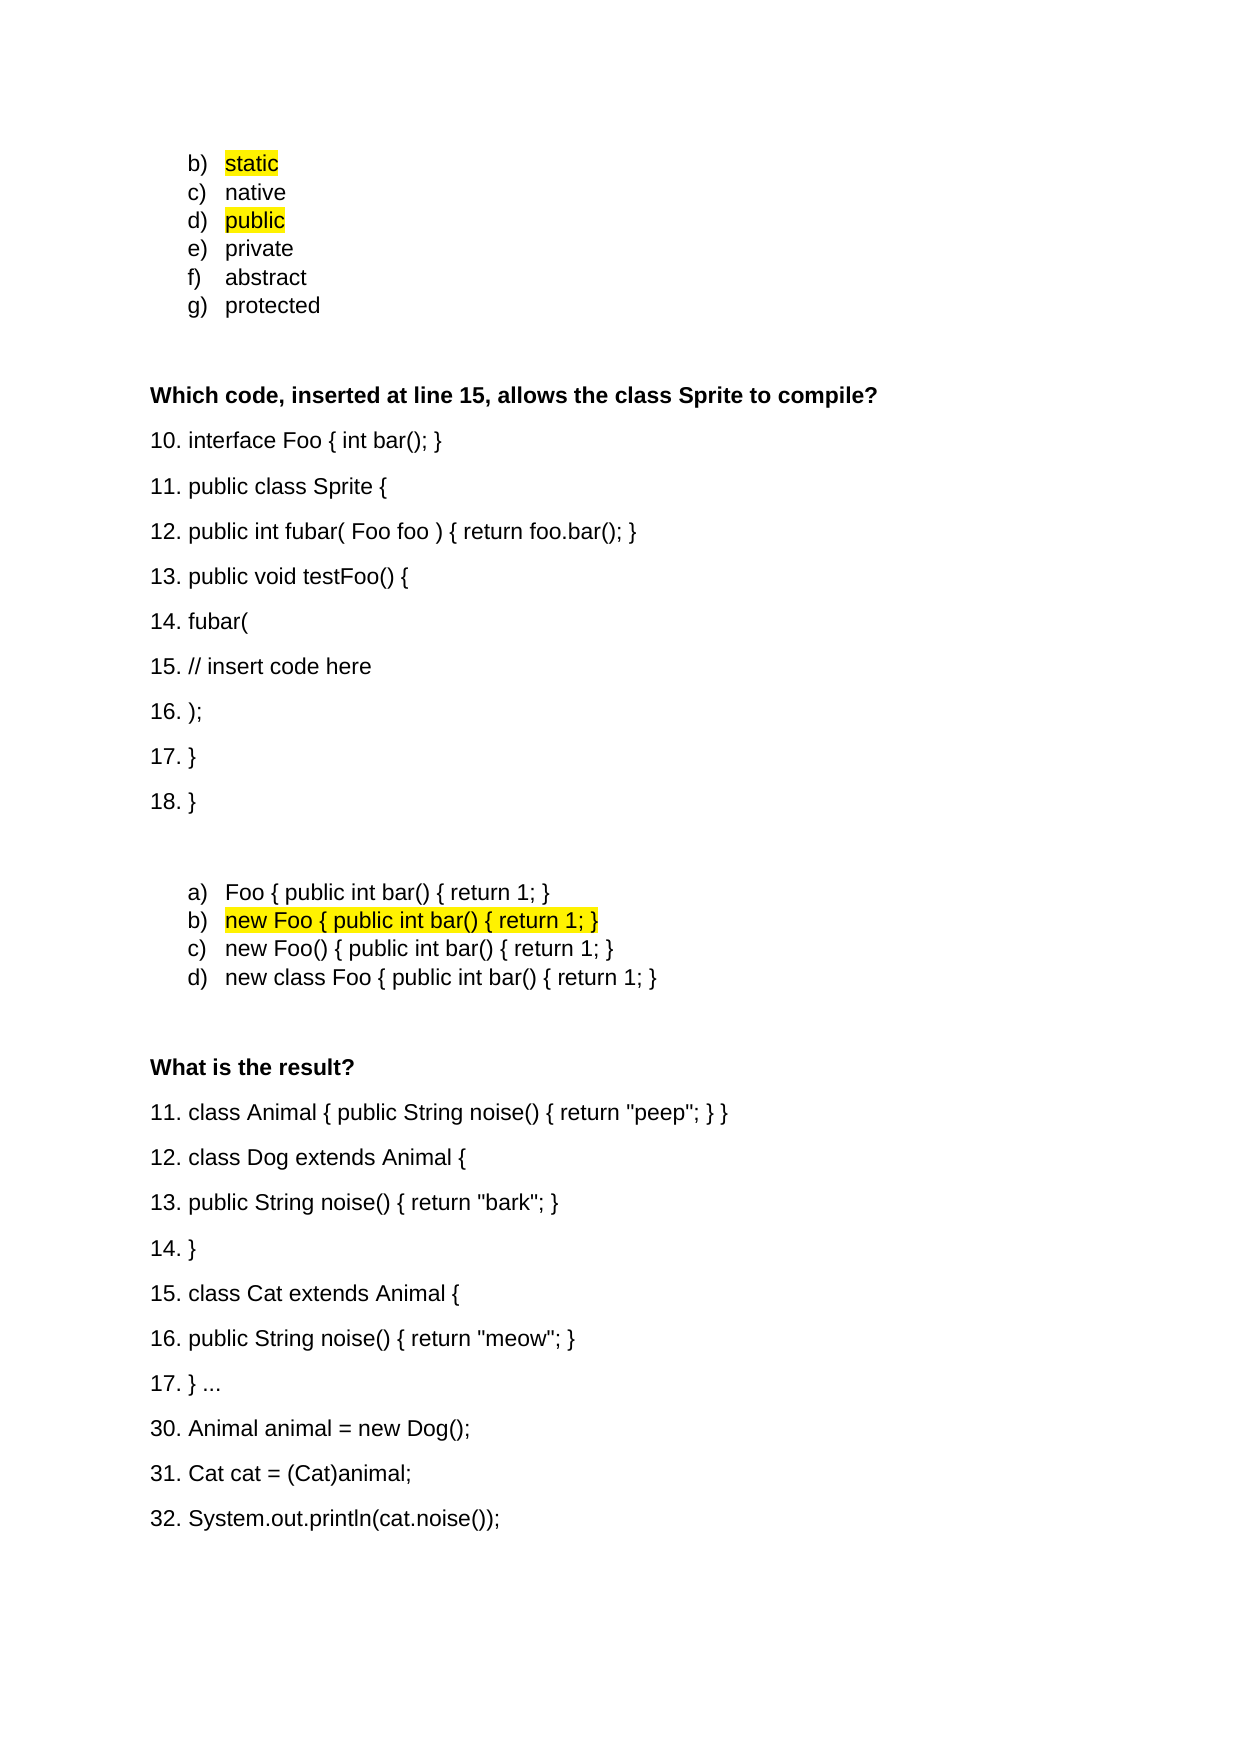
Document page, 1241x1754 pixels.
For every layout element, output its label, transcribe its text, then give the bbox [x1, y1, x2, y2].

list protected [187, 292, 1090, 318]
text 17. } ... [150, 1370, 1090, 1396]
text 15. class Cat extends Animal { [150, 1279, 1090, 1306]
list static [187, 150, 1090, 176]
text 14. fubar( [150, 608, 1090, 634]
text 18. } [150, 788, 1090, 815]
list native [187, 178, 1090, 205]
text 32. System.out.println(cat.noise()); [150, 1505, 1090, 1531]
text 11. public class Sprite { [150, 473, 1090, 499]
text 17. } [150, 743, 1090, 769]
text 11. class Animal { public String noise() { return "peep"; } } [150, 1099, 1090, 1126]
list new class Foo { public int bar() { return 1; } [187, 964, 1090, 990]
list abstract [187, 264, 1090, 290]
text 14. } [150, 1234, 1090, 1261]
text 13. public void testFoo() { [150, 563, 1090, 589]
text 12. class Dog extends Animal { [150, 1144, 1090, 1171]
list public [187, 207, 1090, 233]
text 15. // insert code here [150, 653, 1090, 679]
text 12. public int fubar( Foo foo ) { return foo.bar(); } [150, 518, 1090, 544]
text 16. ); [150, 698, 1090, 724]
text What is the result? [150, 1054, 1090, 1080]
list Foo { public int bar() { return 1; } [187, 878, 1090, 905]
text 13. public String noise() { return "bark"; } [150, 1189, 1090, 1216]
list new Foo() { public int bar() { return 1; } [187, 935, 1090, 962]
list new Foo { public int bar() { return 1; } [187, 907, 1090, 933]
text 31. Cat cat = (Cat)animal; [150, 1460, 1090, 1486]
text 16. public String noise() { return "meow"; } [150, 1325, 1090, 1351]
list private [187, 235, 1090, 262]
text 10. interface Foo { int bar(); } [150, 427, 1090, 454]
text 30. Animal animal = new Dog(); [150, 1415, 1090, 1441]
text Which code, inserted at line 15, allows the class Sprite to compile? [150, 382, 1090, 409]
